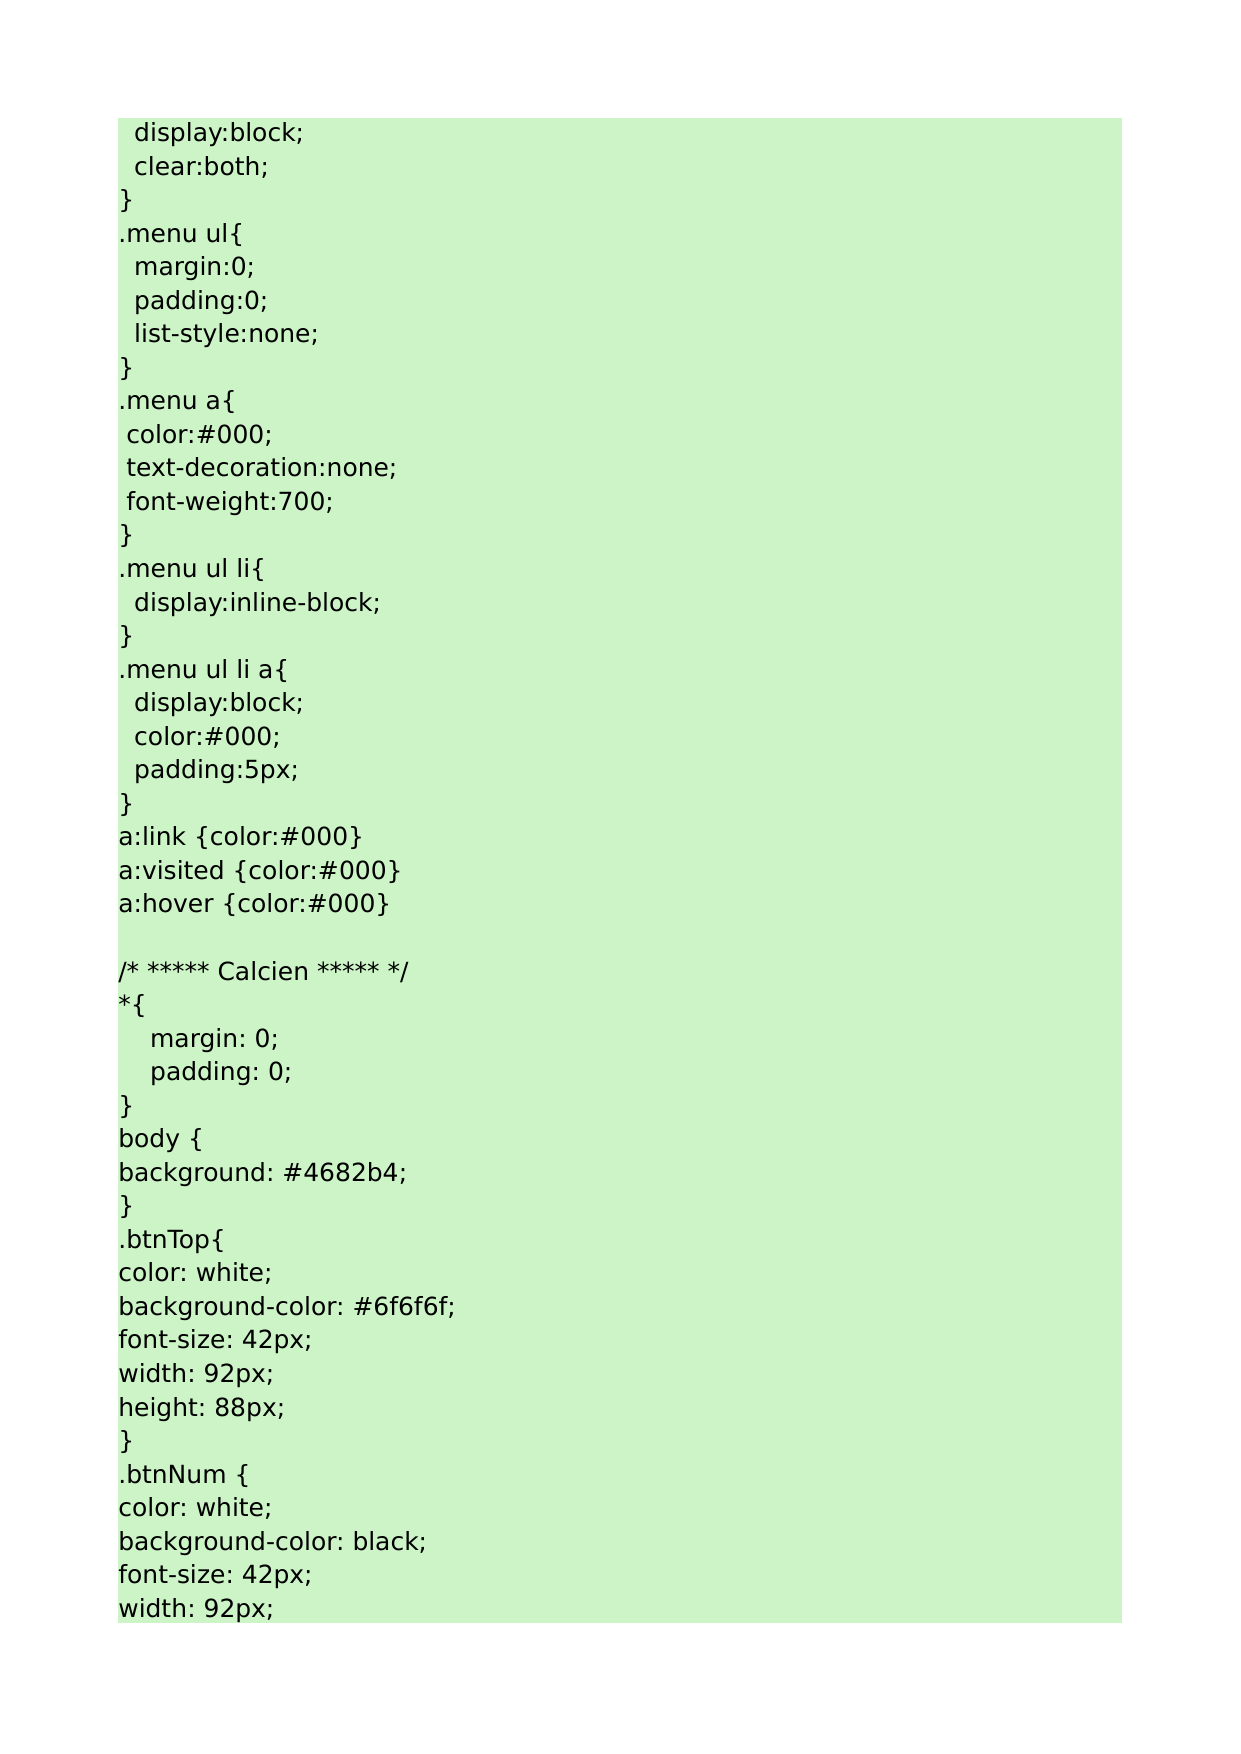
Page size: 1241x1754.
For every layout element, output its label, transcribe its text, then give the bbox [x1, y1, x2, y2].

text font-size: 42px; [118, 1560, 1122, 1589]
text } [118, 621, 1122, 650]
text background-color: black; [118, 1527, 1122, 1556]
text margin:0; [118, 252, 1122, 281]
text padding:0; [118, 286, 1122, 315]
text margin: 0; [118, 1024, 1122, 1053]
text height: 88px; [118, 1393, 1122, 1422]
text color:#000; [118, 420, 1122, 449]
text *{ [118, 990, 1122, 1019]
text } [118, 1091, 1122, 1120]
text .btnNum { [118, 1460, 1122, 1489]
text font-size: 42px; [118, 1326, 1122, 1355]
text padding: 0; [118, 1057, 1122, 1086]
text background-color: #6f6f6f; [118, 1292, 1122, 1321]
text .menu ul{ [118, 219, 1122, 248]
text background: #4682b4; [118, 1158, 1122, 1187]
text } [118, 185, 1122, 214]
text .menu ul li{ [118, 554, 1122, 583]
text } [118, 1426, 1122, 1455]
text .menu ul li a{ [118, 655, 1122, 684]
text body { [118, 1124, 1122, 1153]
text display:inline-block; [118, 588, 1122, 617]
text clear:both; [118, 152, 1122, 181]
text /* ***** Calcien ***** */ [118, 957, 1122, 986]
text text-decoration:none; [118, 453, 1122, 483]
text color:#000; [118, 722, 1122, 751]
text a:hover {color:#000} [118, 889, 1122, 919]
text display:block; [118, 118, 1122, 147]
text .btnTop{ [118, 1225, 1122, 1254]
text } [118, 1191, 1122, 1221]
text width: 92px; [118, 1359, 1122, 1388]
text a:visited {color:#000} [118, 856, 1122, 885]
text a:link {color:#000} [118, 822, 1122, 852]
text list-style:none; [118, 319, 1122, 348]
text color: white; [118, 1493, 1122, 1522]
text } [118, 521, 1122, 550]
text .menu a{ [118, 386, 1122, 416]
text width: 92px; [118, 1594, 1122, 1623]
text } [118, 789, 1122, 818]
text font-weight:700; [118, 487, 1122, 516]
text display:block; [118, 688, 1122, 717]
text padding:5px; [118, 755, 1122, 784]
text color: white; [118, 1258, 1122, 1288]
text } [118, 353, 1122, 382]
